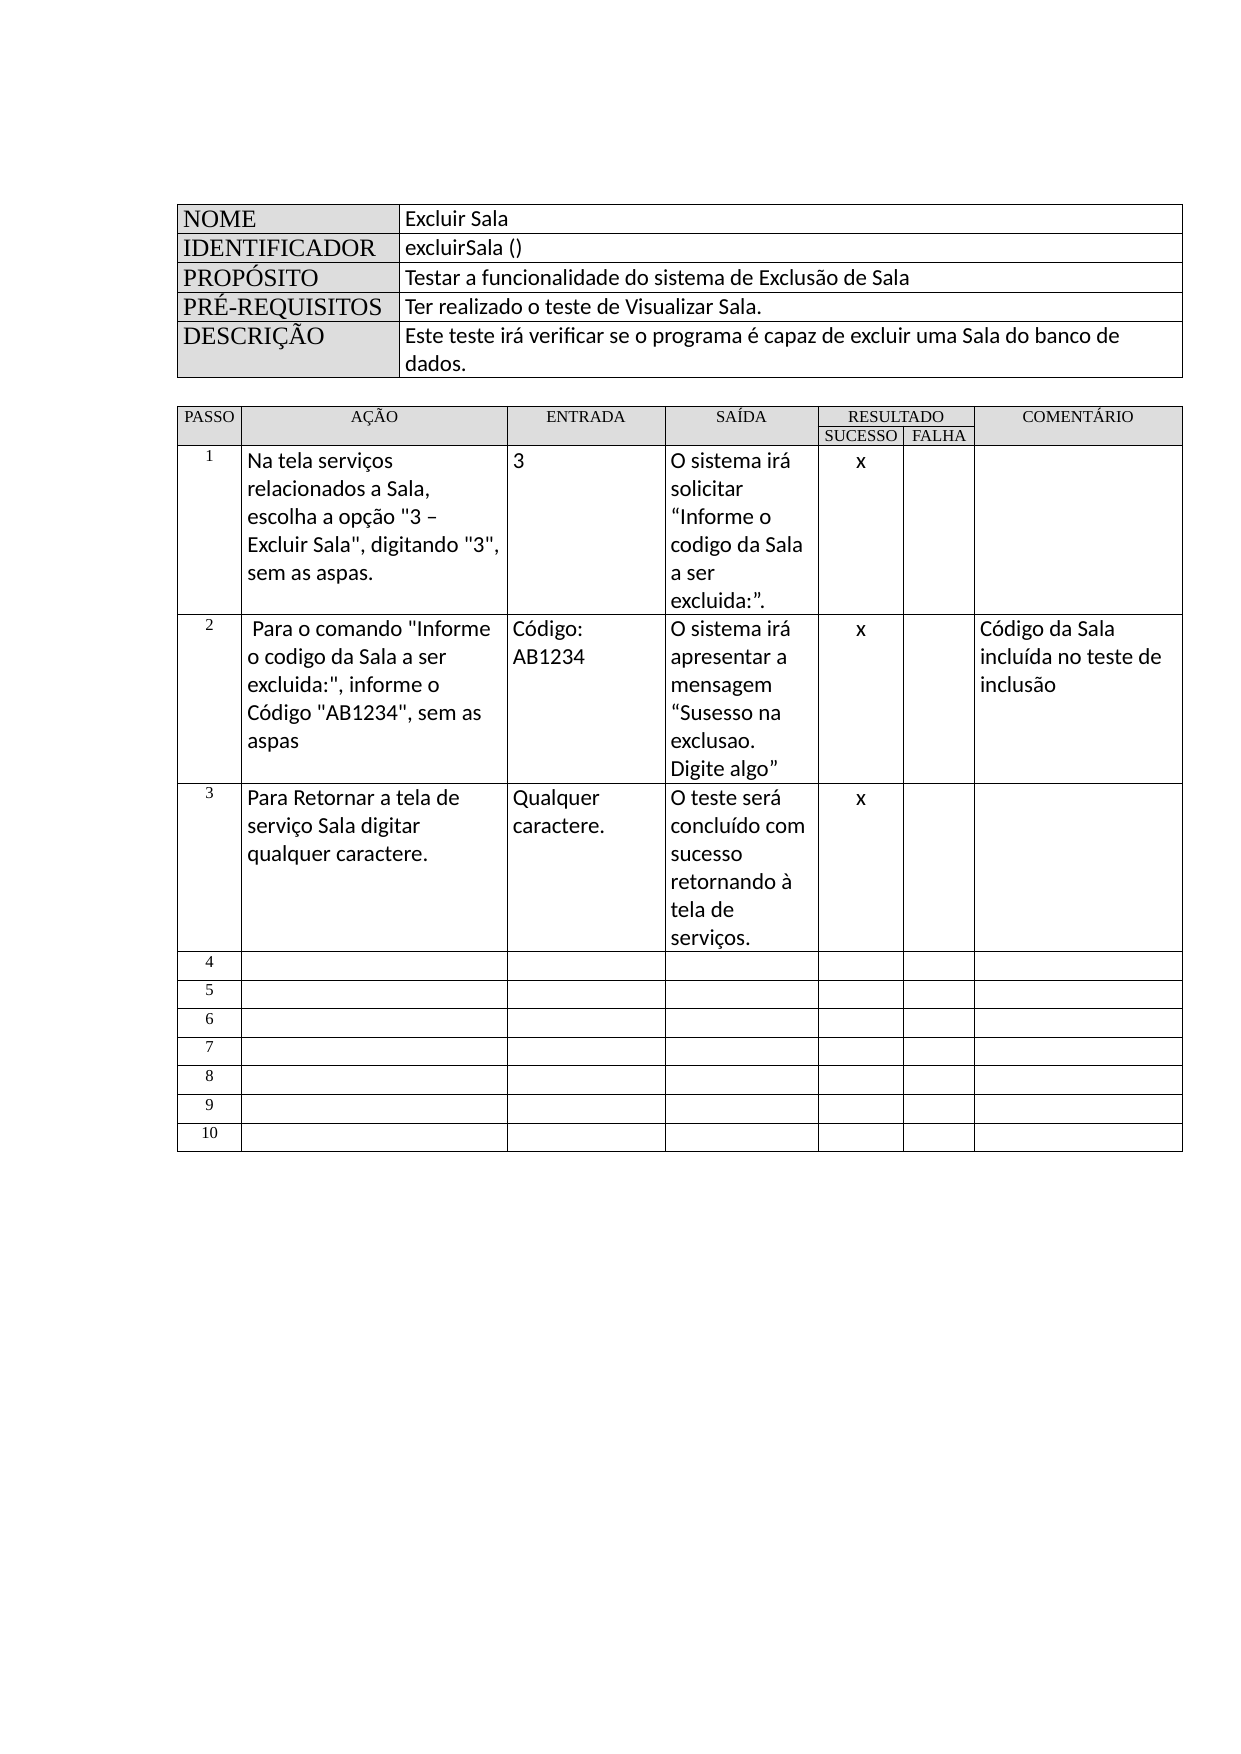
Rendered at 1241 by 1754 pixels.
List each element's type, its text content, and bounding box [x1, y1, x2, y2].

table_cell [508, 1038, 665, 1065]
table_header PASSO [178, 407, 241, 445]
table_cell 7 [178, 1038, 241, 1065]
table_cell [666, 1066, 818, 1094]
table_cell [242, 1009, 507, 1037]
table_cell [904, 981, 974, 1008]
table_cell SUCESSO [819, 427, 903, 445]
table_cell Qualquer caractere. [508, 784, 665, 951]
table_cell Testar a funcionalidade do sistema de Exclusão de Sala [400, 263, 1182, 291]
table_cell [975, 981, 1182, 1008]
table_header SAÍDA [666, 407, 818, 445]
table_cell [975, 1066, 1182, 1094]
table_cell [242, 952, 507, 980]
table_cell [666, 1095, 818, 1122]
table_cell [975, 1009, 1182, 1037]
table_cell [819, 1038, 903, 1065]
table_cell excluirSala () [400, 234, 1182, 262]
table_cell O teste será concluído com sucesso retornando à tela de serviços. [666, 784, 818, 951]
table_cell O sistema irá solicitar “Informe o codigo da Sala a ser excluida:”. [666, 446, 818, 614]
table_cell 4 [178, 952, 241, 980]
table_cell [904, 784, 974, 951]
table_cell [975, 1124, 1182, 1151]
table_cell [819, 1066, 903, 1094]
table_cell [508, 1095, 665, 1122]
table_header ENTRADA [508, 407, 665, 445]
table_cell DESCRIÇÃO [178, 322, 399, 377]
table_cell [666, 981, 818, 1008]
table_cell [666, 1038, 818, 1065]
table_cell [904, 446, 974, 614]
table_cell Na tela serviços relacionados a Sala, escolha a opção "3 – Excluir Sala", digitando "3", sem as aspas. [242, 446, 507, 614]
table_cell [904, 1095, 974, 1122]
table_cell 1 [178, 446, 241, 614]
table_cell Ter realizado o teste de Visualizar Sala. [400, 293, 1182, 321]
table_cell [904, 1124, 974, 1151]
table_cell 5 [178, 981, 241, 1008]
table_cell x [819, 446, 903, 614]
table_cell Código: AB1234 [508, 615, 665, 782]
table_cell x [819, 615, 903, 782]
table_cell [819, 1095, 903, 1122]
table_cell [242, 981, 507, 1008]
table_cell 9 [178, 1095, 241, 1122]
table_cell [904, 1009, 974, 1037]
table_header COMENTÁRIO [975, 407, 1182, 445]
table_cell [819, 981, 903, 1008]
table_header Excluir Sala [400, 205, 1182, 233]
table_cell [975, 1095, 1182, 1122]
table_cell [666, 952, 818, 980]
table_cell [242, 1124, 507, 1151]
table_cell [904, 1066, 974, 1094]
table_cell 6 [178, 1009, 241, 1037]
table_header RESULTADO [819, 407, 974, 426]
table_cell [666, 1009, 818, 1037]
table_cell Para o comando "Informe o codigo da Sala a ser excluida:", informe o Código "AB1234", sem as aspas [242, 615, 507, 782]
table_cell [508, 1009, 665, 1037]
table_cell 2 [178, 615, 241, 782]
table_cell [242, 1095, 507, 1122]
table_cell [975, 784, 1182, 951]
table_cell Para Retornar a tela de serviço Sala digitar qualquer caractere. [242, 784, 507, 951]
table_cell [508, 981, 665, 1008]
table_header AÇÃO [242, 407, 507, 445]
table_cell Este teste irá verificar se o programa é capaz de excluir uma Sala do banco de dados. [400, 322, 1182, 377]
table_cell [904, 615, 974, 782]
table_cell 10 [178, 1124, 241, 1151]
table_cell [242, 1038, 507, 1065]
table_cell [508, 1066, 665, 1094]
table_cell x [819, 784, 903, 951]
table_cell 3 [508, 446, 665, 614]
table_cell [666, 1124, 818, 1151]
table_cell [819, 1124, 903, 1151]
table_cell [904, 952, 974, 980]
table_cell [904, 1038, 974, 1065]
table_cell Código da Sala incluída no teste de inclusão [975, 615, 1182, 782]
table_cell IDENTIFICADOR [178, 234, 399, 262]
table_cell 8 [178, 1066, 241, 1094]
table_cell [819, 952, 903, 980]
table_cell [975, 1038, 1182, 1065]
table_cell [975, 952, 1182, 980]
table_header NOME [178, 205, 399, 233]
table_cell [508, 1124, 665, 1151]
table_cell O sistema irá apresentar a mensagem “Susesso na exclusao. Digite algo” [666, 615, 818, 782]
table_cell [819, 1009, 903, 1037]
table_cell [242, 1066, 507, 1094]
table_cell 3 [178, 784, 241, 951]
table_cell [508, 952, 665, 980]
table_cell PROPÓSITO [178, 263, 399, 291]
table_cell PRÉ-REQUISITOS [178, 293, 399, 321]
table_cell [975, 446, 1182, 614]
table_cell FALHA [904, 427, 974, 445]
